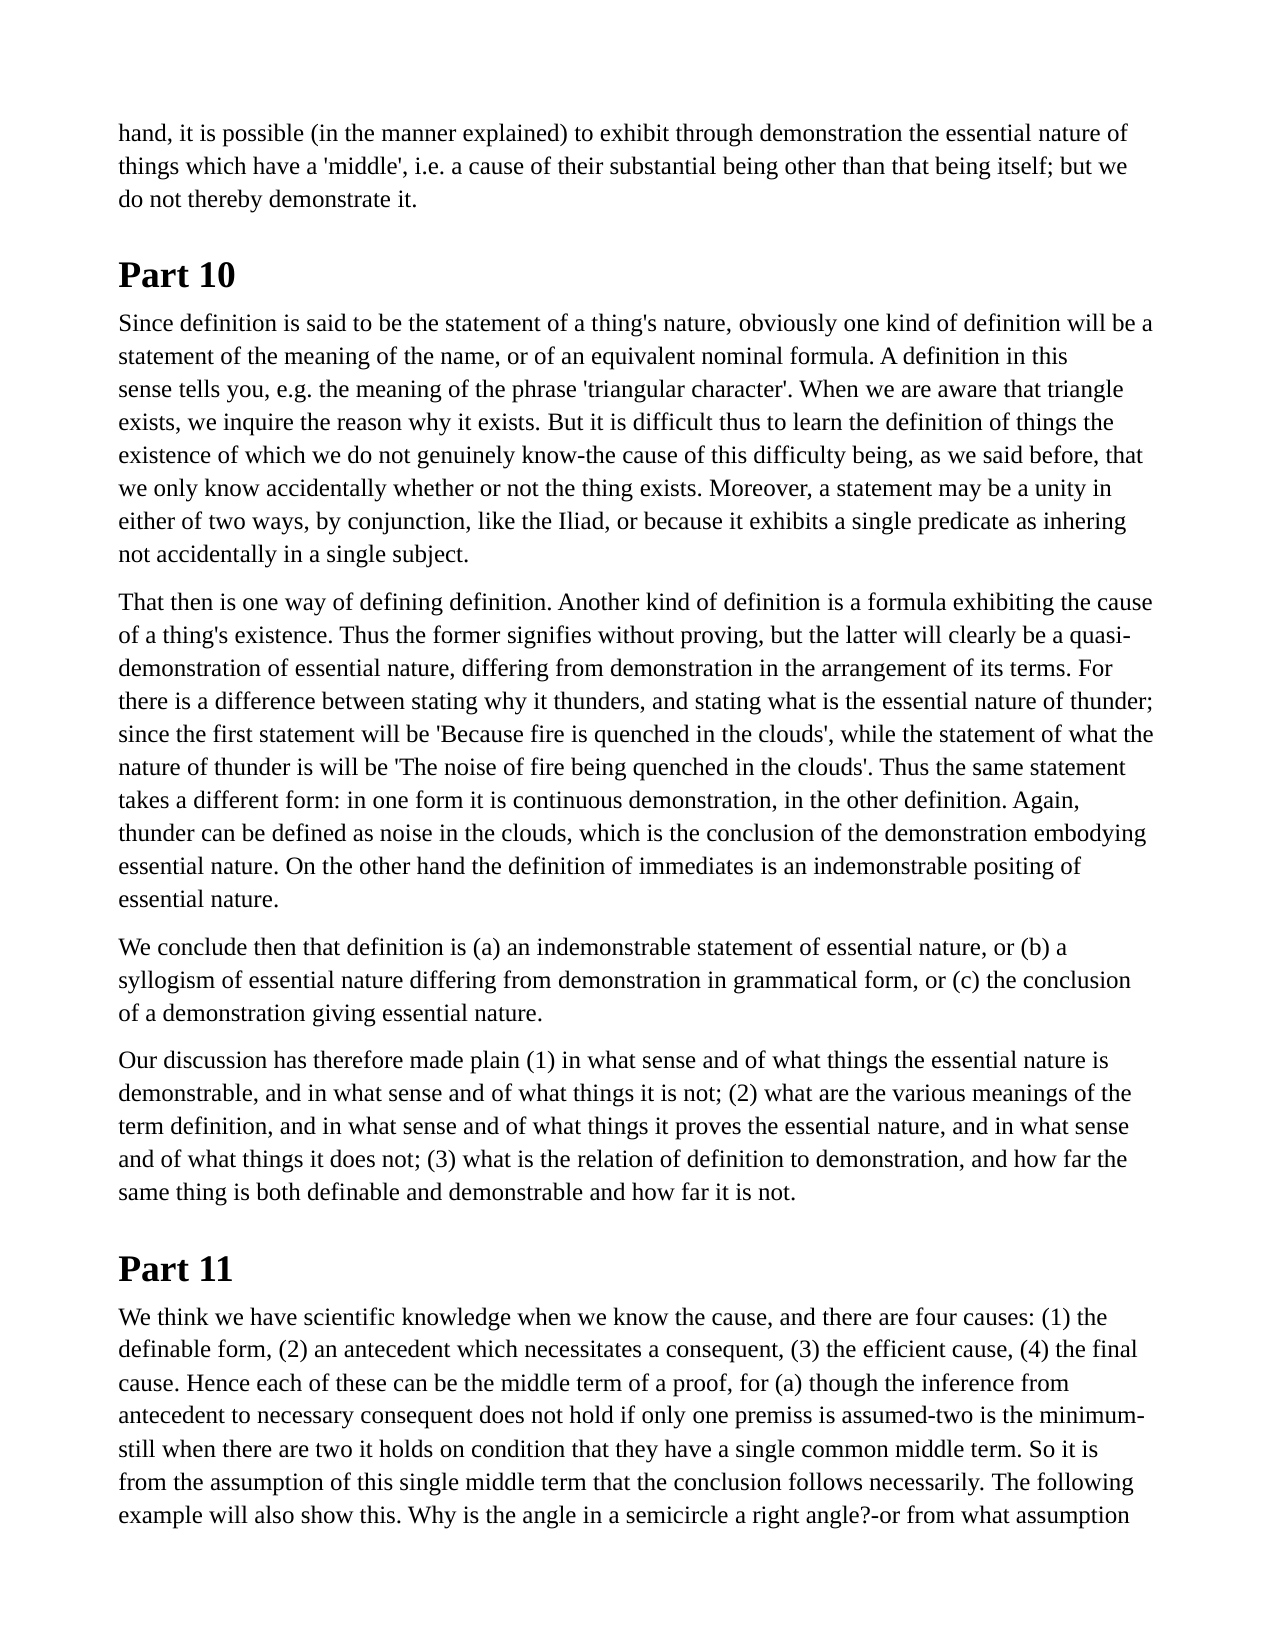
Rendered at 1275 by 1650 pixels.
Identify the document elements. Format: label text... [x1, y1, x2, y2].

text That then is one way of defining definition. Another kind of definition is a formula exhibiting the cause of a thing's existence. Thus the former signifies without proving, but the latter will clearly be a quasi-demonstration of essential nature, differing from demonstration in the arrangement of its terms. For there is a difference between stating why it thunders, and stating what is the essential nature of thunder; since the first statement will be 'Because fire is quenched in the clouds', while the statement of what the nature of thunder is will be 'The noise of fire being quenched in the clouds'. Thus the same statement takes a different form: in one form it is continuous demonstration, in the other definition. Again, thunder can be defined as noise in the clouds, which is the conclusion of the demonstration embodying essential nature. On the other hand the definition of immediates is an indemonstrable positing of essential nature. [118, 587, 1157, 913]
text We think we have scientific knowledge when we know the cause, and there are four causes: (1) the definable form, (2) an antecedent which necessitates a consequent, (3) the efficient cause, (4) the final cause. Hence each of these can be the middle term of a proof, for (a) though the inference from antecedent to necessary consequent does not hold if only one premiss is assumed-two is the minimum-still when there are two it holds on condition that they have a single common middle term. So it is from the assumption of this single middle term that the conclusion follows necessarily. The following example will also show this. Why is the angle in a semicircle a right angle?-or from what assumption [118, 1302, 1157, 1528]
subtitle Part 10 [118, 253, 1157, 296]
text hand, it is possible (in the manner explained) to exhibit through demonstration the essential nature of things which have a 'middle', i.e. a cause of their substantial being other than that being itself; but we do not thereby demonstrate it. [118, 118, 1157, 213]
subtitle Part 11 [118, 1246, 1157, 1289]
text We conclude then that definition is (a) an indemonstrable statement of essential nature, or (b) a syllogism of essential nature differing from demonstration in grammatical form, or (c) the conclusion of a demonstration giving essential nature. [118, 932, 1157, 1027]
text Our discussion has therefore made plain (1) in what sense and of what things the essential nature is demonstrable, and in what sense and of what things it is not; (2) what are the various meanings of the term definition, and in what sense and of what things it proves the essential nature, and in what sense and of what things it does not; (3) what is the relation of definition to demonstration, and how far the same thing is both definable and demonstrable and how far it is not. [118, 1045, 1157, 1206]
text Since definition is said to be the statement of a thing's nature, obviously one kind of definition will be a statement of the meaning of the name, or of an equivalent nominal formula. A definition in this sense tells you, e.g. the meaning of the phrase 'triangular character'. When we are aware that triangle exists, we inquire the reason why it exists. But it is difficult thus to learn the definition of things the existence of which we do not genuinely know-the cause of this difficulty being, as we said before, that we only know accidentally whether or not the thing exists. Moreover, a statement may be a unity in either of two ways, by conjunction, like the Iliad, or because it exhibits a single predicate as inhering not accidentally in a single subject. [118, 308, 1157, 568]
